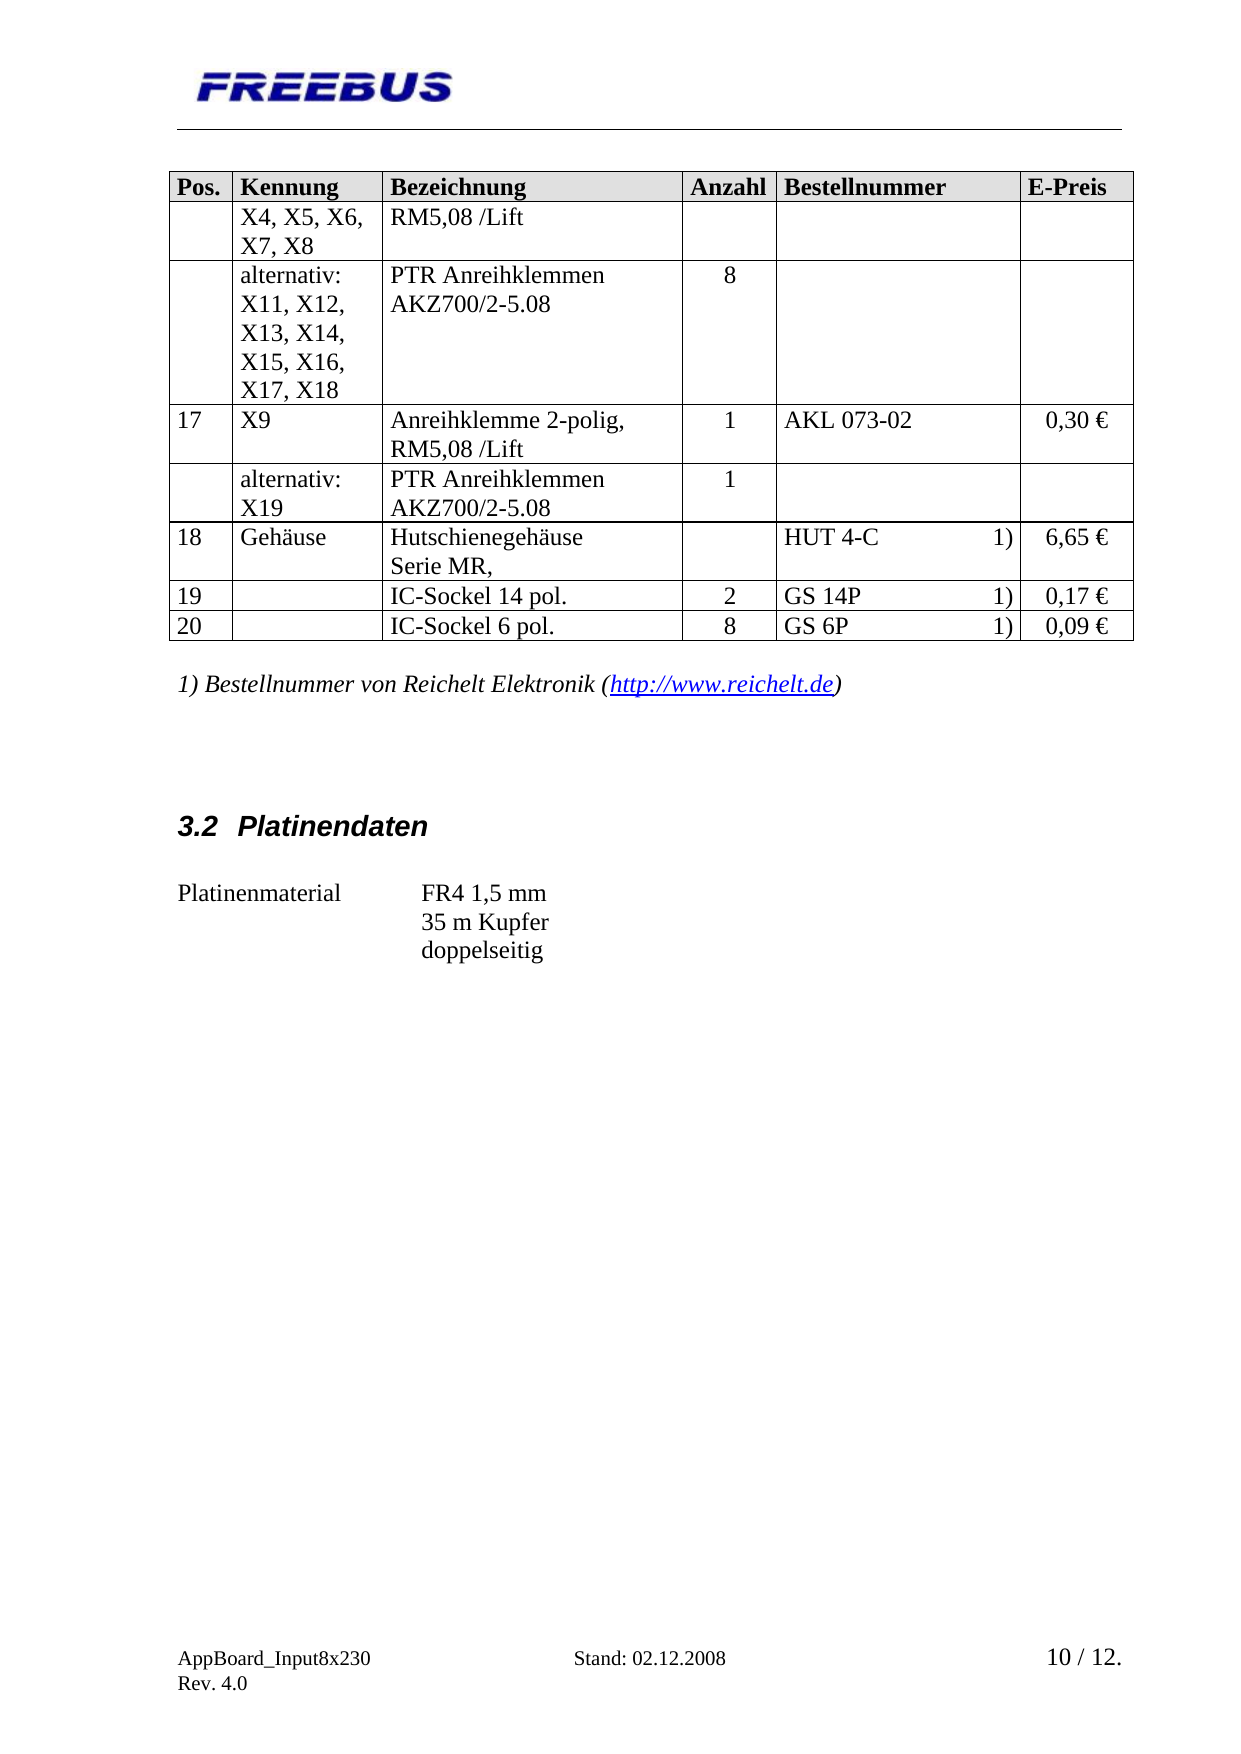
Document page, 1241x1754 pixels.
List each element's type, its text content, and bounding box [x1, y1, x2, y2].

text 1) Bestellnummer von Reichelt Elektronik (http://www.reichelt.de) [177, 669, 1122, 698]
table_cell Hutschienegehäuse Serie MR, [383, 523, 682, 580]
table_cell [777, 464, 1020, 521]
table_cell HUT 4-C 1) [777, 523, 1020, 580]
table_cell [1021, 202, 1133, 259]
table_cell X4, X5, X6, X7, X8 [233, 202, 382, 259]
table_cell 1 [683, 464, 776, 521]
table_cell [170, 464, 232, 521]
table_cell IC-Sockel 14 pol. [383, 581, 682, 610]
table_cell 19 [170, 581, 232, 610]
table_cell PTR Anreihklemmen AKZ700/2-5.08 [383, 261, 682, 404]
table_cell 2 [683, 581, 776, 610]
table_header Kennung [233, 172, 382, 201]
subtitle Platinendaten [177, 809, 1122, 843]
table_header Pos. [170, 172, 232, 201]
text Platinenmaterial FR4 1,5 mm 35 m Kupfer doppelseitig [177, 878, 1122, 964]
table_cell GS 14P 1) [777, 581, 1020, 610]
table_cell GS 6P 1) [777, 611, 1020, 639]
table_cell [683, 523, 776, 580]
table_cell alternativ: X11, X12, X13, X14, X15, X16, X17, X18 [233, 261, 382, 404]
table_cell Anreihklemme 2-polig, RM5,08 /Lift [383, 405, 682, 463]
table_cell [777, 261, 1020, 404]
table_cell [683, 202, 776, 259]
table_cell [777, 202, 1020, 259]
table_cell 17 [170, 405, 232, 463]
table_header Anzahl [683, 172, 776, 201]
table_cell [170, 202, 232, 259]
table_cell 18 [170, 523, 232, 580]
picture [193, 68, 453, 104]
table_header Bezeichnung [383, 172, 682, 201]
table_header E-Preis [1021, 172, 1133, 201]
table_cell [1021, 464, 1133, 521]
table_cell 0,17 € [1021, 581, 1133, 610]
table_cell [170, 261, 232, 404]
table_cell 0,30 € [1021, 405, 1133, 463]
table_cell [233, 581, 382, 610]
table_cell [1021, 261, 1133, 404]
table_cell 8 [683, 261, 776, 404]
table_cell 0,09 € [1021, 611, 1133, 639]
table_header Bestellnummer [777, 172, 1020, 201]
table_cell Gehäuse [233, 523, 382, 580]
table_cell RM5,08 /Lift [383, 202, 682, 259]
table_cell 20 [170, 611, 232, 639]
table_cell alternativ: X19 [233, 464, 382, 521]
table_cell 1 [683, 405, 776, 463]
table_cell AKL 073-02 [777, 405, 1020, 463]
table_cell 8 [683, 611, 776, 639]
table_cell 6,65 € [1021, 523, 1133, 580]
table_cell [233, 611, 382, 639]
table_cell PTR Anreihklemmen AKZ700/2-5.08 [383, 464, 682, 521]
table_cell X9 [233, 405, 382, 463]
table_cell IC-Sockel 6 pol. [383, 611, 682, 639]
